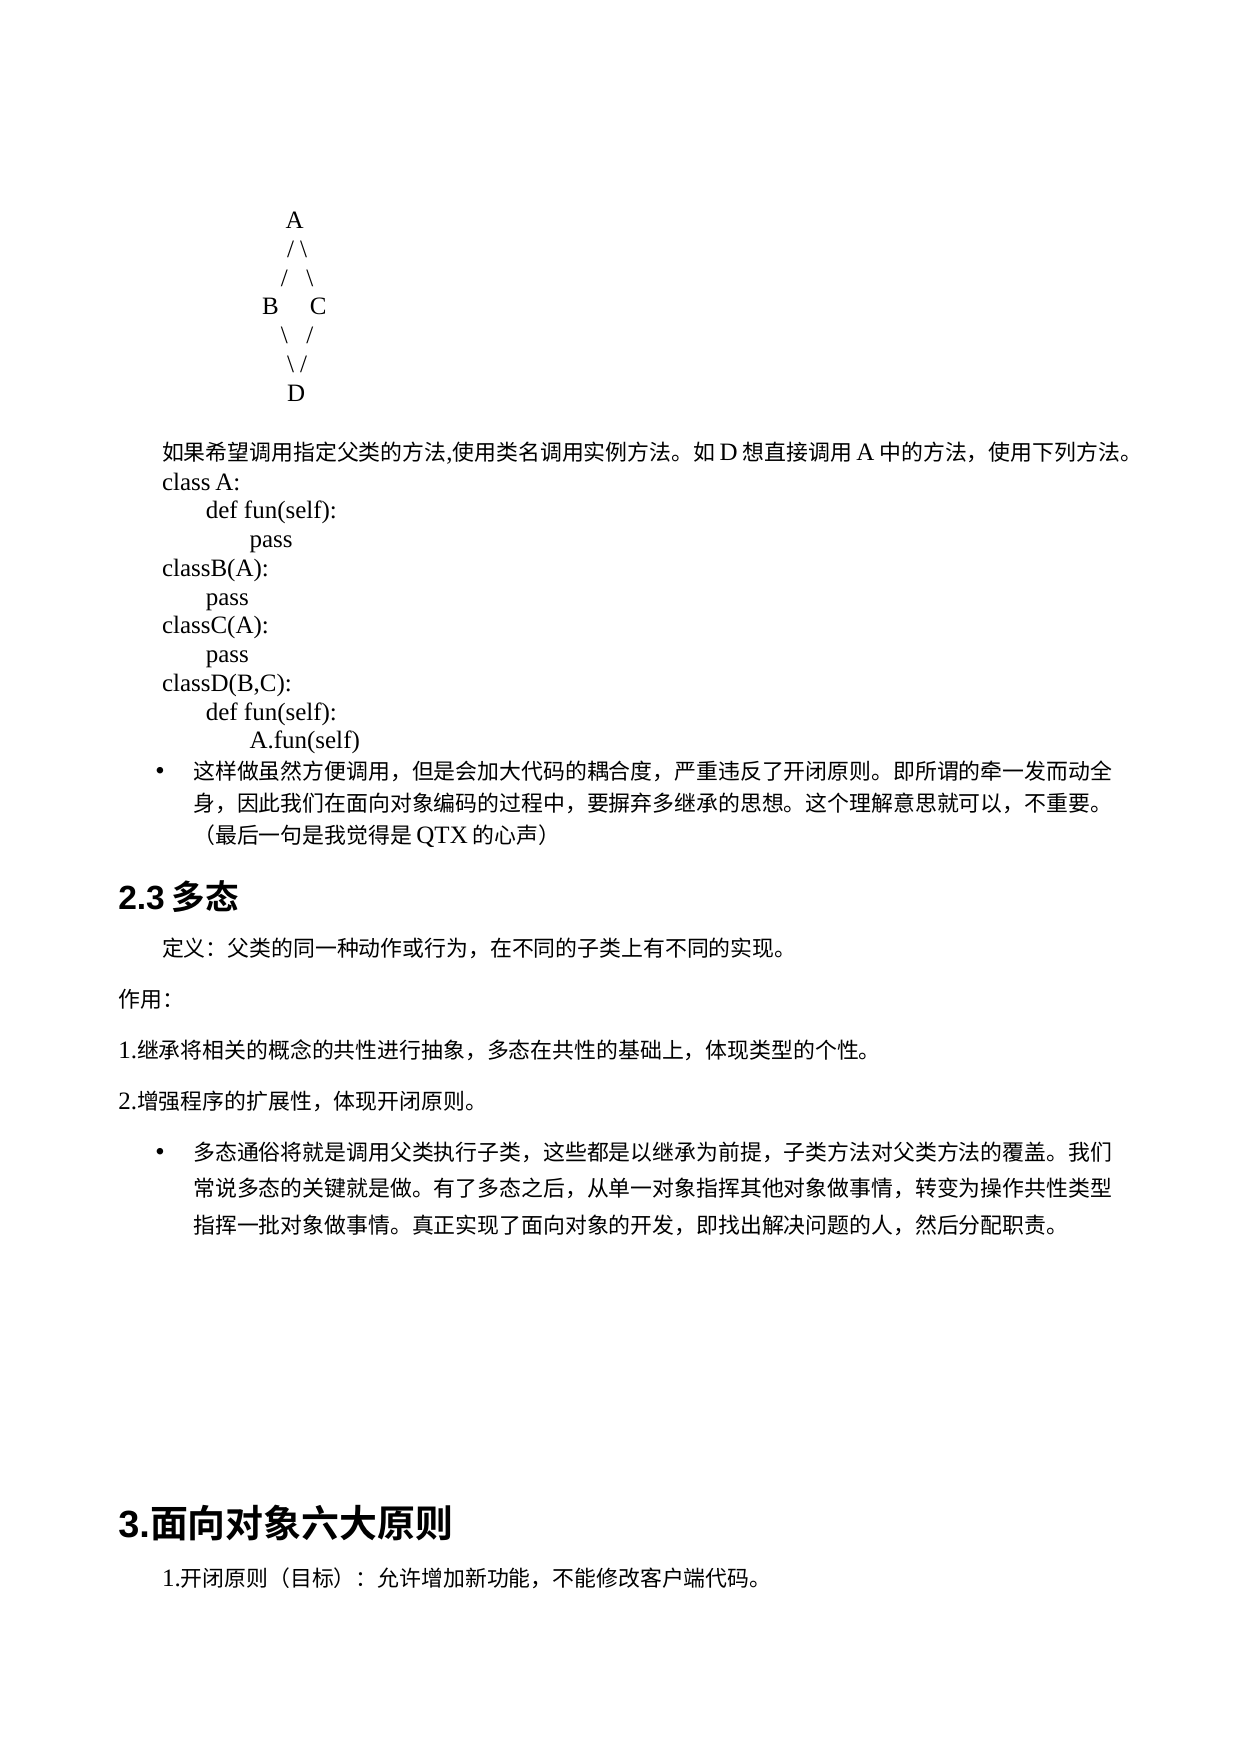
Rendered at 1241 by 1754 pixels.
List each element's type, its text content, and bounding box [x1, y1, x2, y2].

text 1.开闭原则（目标）：允许增加新功能，不能修改客户端代码。 [118, 1561, 1122, 1592]
list 这样做虽然方便调用，但是会加大代码的耦合度，严重违反了开闭原则。即所谓的牵一发而动全身，因此我们在面向对象编码的过程中，要摒弃多继承的思想。这个理解意思就可以，不重要。（最后一句是我觉得是QTX的心声） [156, 754, 1122, 849]
subtitle 3.面向对象六大原则 [118, 1493, 1122, 1548]
text \ / [206, 349, 1122, 378]
text A.fun(self) [118, 726, 1122, 754]
text def fun(self): [118, 496, 1122, 524]
text 如果希望调用指定父类的方法,使用类名调用实例方法。如D想直接调用A中的方法，使用下列方法。 [118, 435, 1122, 467]
text class A: [118, 467, 1122, 496]
text classB(A): [118, 553, 1122, 582]
text pass [118, 582, 1122, 611]
text 定义：父类的同一种动作或行为，在不同的子类上有不同的实现。 [118, 931, 1122, 963]
text / \ [206, 263, 1122, 291]
text 作用： [118, 982, 1122, 1014]
text 2.增强程序的扩展性，体现开闭原则。 [118, 1084, 1122, 1116]
text A [206, 205, 1122, 234]
text pass [118, 639, 1122, 668]
text pass [118, 524, 1122, 553]
text def fun(self): [118, 697, 1122, 726]
list 多态通俗将就是调用父类执行子类，这些都是以继承为前提，子类方法对父类方法的覆盖。我们常说多态的关键就是做。有了多态之后，从单一对象指挥其他对象做事情，转变为操作共性类型指挥一批对象做事情。真正实现了面向对象的开发，即找出解决问题的人，然后分配职责。 [156, 1135, 1122, 1239]
text B C [206, 291, 1122, 320]
text D [206, 378, 1122, 406]
text 1.继承将相关的概念的共性进行抽象，多态在共性的基础上，体现类型的个性。 [118, 1033, 1122, 1065]
subtitle 2.3多态 [118, 870, 1122, 919]
text \ / [206, 320, 1122, 349]
text / \ [206, 234, 1122, 263]
text classD(B,C): [118, 668, 1122, 697]
text classC(A): [118, 611, 1122, 639]
